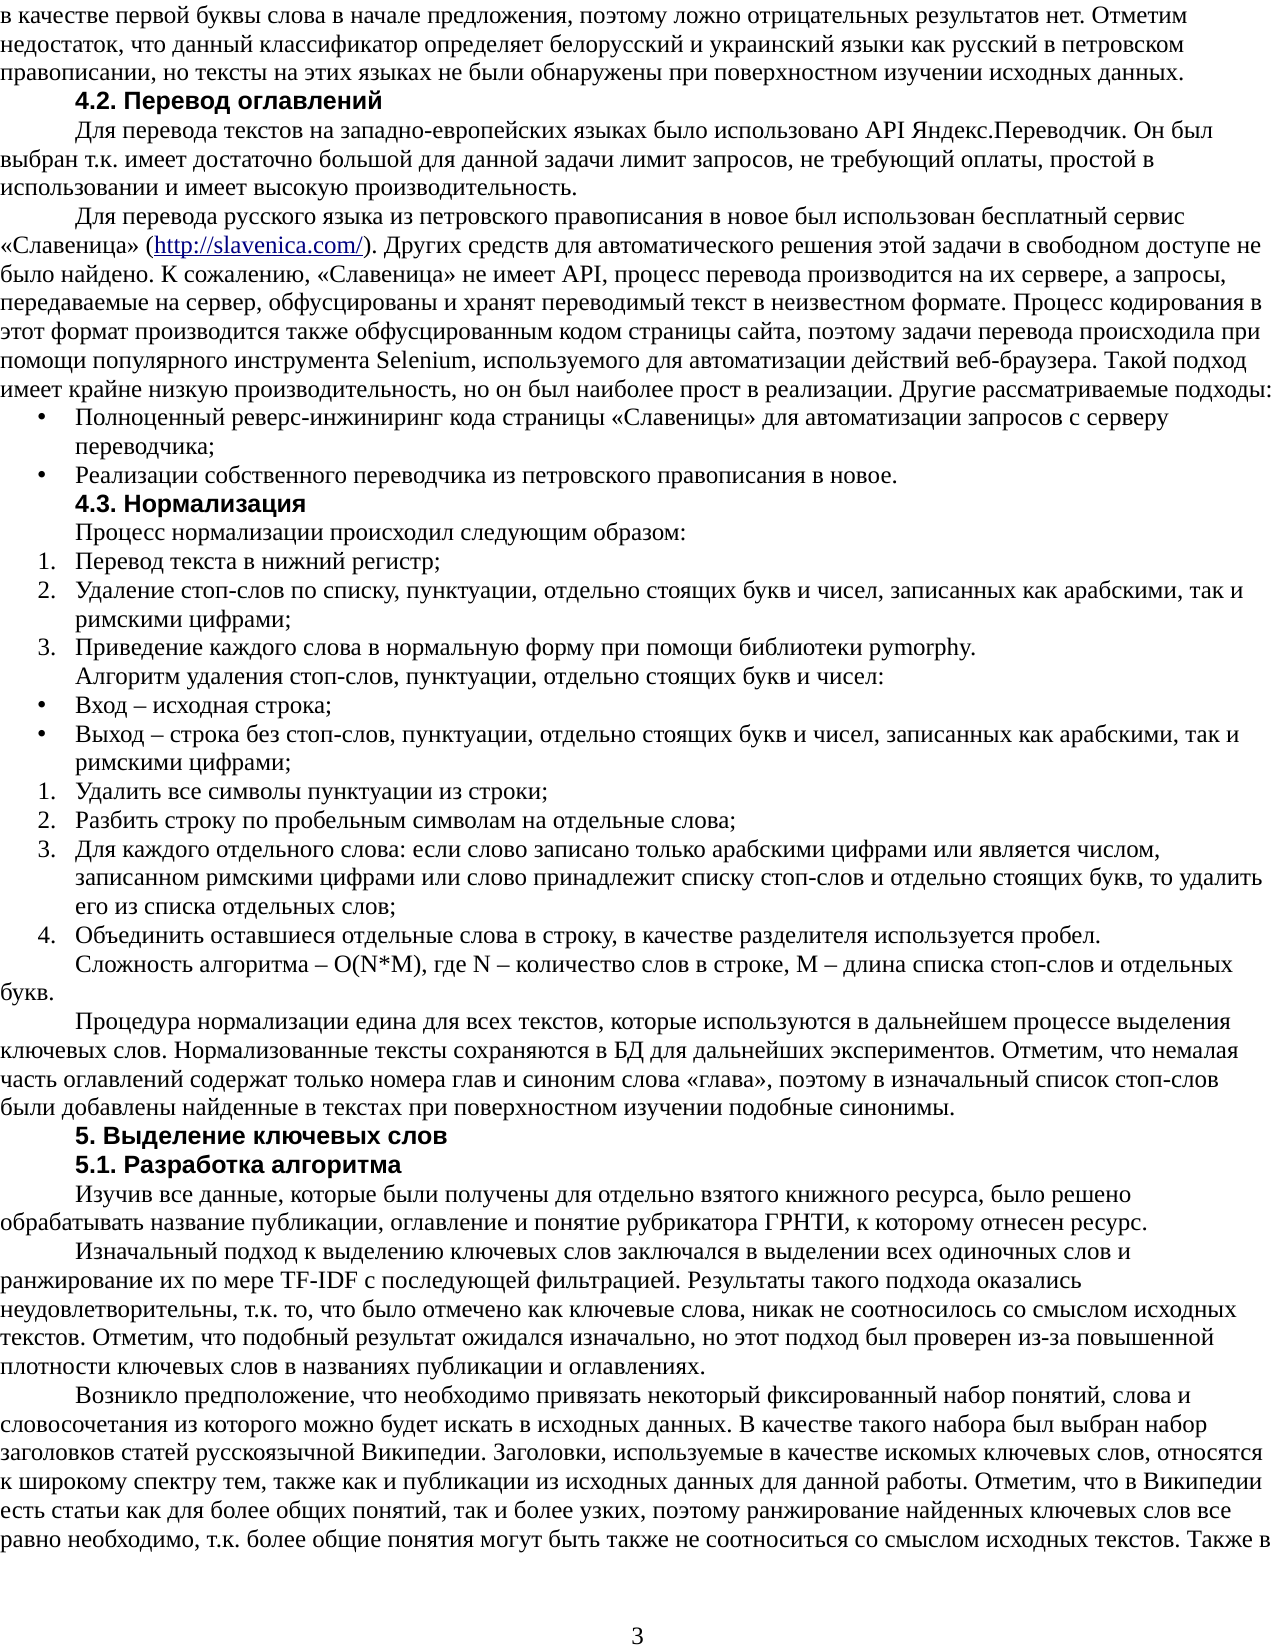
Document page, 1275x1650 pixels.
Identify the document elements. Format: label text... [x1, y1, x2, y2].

subtitle 4.3. Нормализация [0, 489, 1275, 517]
subtitle 5.1. Разработка алгоритма [0, 1150, 1275, 1179]
text Алгоритм удаления стоп-слов, пунктуации, отдельно стоящих букв и чисел: [0, 661, 1275, 690]
text Процедура нормализации едина для всех текстов, которые используются в дальнейшем процессе выделения ключевых слов. Нормализованные тексты сохраняются в БД для дальнейших экспериментов. Отметим, что немалая часть оглавлений содержат только номера глав и синоним слова «глава», поэтому в изначальный список стоп-слов были добавлены найденные в текстах при поверхностном изучении подобные синонимы. [0, 1006, 1275, 1121]
text Изначальный подход к выделению ключевых слов заключался в выделении всех одиночных слов и ранжирование их по мере TF-IDF с последующей фильтрацией. Результаты такого подхода оказались неудовлетворительны, т.к. то, что было отмечено как ключевые слова, никак не соотносилось со смыслом исходных текстов. Отметим, что подобный результат ожидался изначально, но этот подход был проверен из-за повышенной плотности ключевых слов в названиях публикации и оглавлениях. [0, 1236, 1275, 1380]
list Для каждого отдельного слова: если слово записано только арабскими цифрами или является числом, записанном римскими цифрами или слово принадлежит списку стоп-слов и отдельно стоящих букв, то удалить его из списка отдельных слов; [37, 834, 1275, 920]
list Объединить оставшиеся отдельные слова в строку, в качестве разделителя используется пробел. [37, 920, 1275, 949]
list Полноценный реверс-инжиниринг кода страницы «Славеницы» для автоматизации запросов с серверу переводчика; [37, 402, 1275, 460]
text Процесс нормализации происходил следующим образом: [0, 517, 1275, 546]
subtitle 5. Выделение ключевых слов [0, 1121, 1275, 1150]
list Удаление стоп-слов по списку, пунктуации, отдельно стоящих букв и чисел, записанных как арабскими, так и римскими цифрами; [37, 575, 1275, 632]
text Изучив все данные, которые были получены для отдельно взятого книжного ресурса, было решено обрабатывать название публикации, оглавление и понятие рубрикатора ГРНТИ, к которому отнесен ресурс. [0, 1179, 1275, 1236]
text Возникло предположение, что необходимо привязать некоторый фиксированный набор понятий, слова и словосочетания из которого можно будет искать в исходных данных. В качестве такого набора был выбран набор заголовков статей русскоязычной Википедии. Заголовки, используемые в качестве искомых ключевых слов, относятся к широкому спектру тем, также как и публикации из исходных данных для данной работы. Отметим, что в Википедии есть статьи как для более общих понятий, так и более узких, поэтому ранжирование найденных ключевых слов все равно необходимо, т.к. более общие понятия могут быть также не соотноситься со смыслом исходных текстов. Также в [0, 1380, 1275, 1552]
text Для перевода текстов на западно-европейских языках было использовано API Яндекс.Переводчик. Он был выбран т.к. имеет достаточно большой для данной задачи лимит запросов, не требующий оплаты, простой в использовании и имеет высокую производительность. [0, 115, 1275, 201]
text в качестве первой буквы слова в начале предложения, поэтому ложно отрицательных результатов нет. Отметим недостаток, что данный классификатор определяет белорусский и украинский языки как русский в петровском правописании, но тексты на этих языках не были обнаружены при поверхностном изучении исходных данных. [0, 0, 1275, 86]
text Для перевода русского языка из петровского правописания в новое был использован бесплатный сервис «Славеница» (http://slavenica.com/). Других средств для автоматического решения этой задачи в свободном доступе не было найдено. К сожалению, «Славеница» не имеет API, процесс перевода производится на их сервере, а запросы, передаваемые на сервер, обфусцированы и хранят переводимый текст в неизвестном формате. Процесс кодирования в этот формат производится также обфусцированным кодом страницы сайта, поэтому задачи перевода происходила при помощи популярного инструмента Selenium, используемого для автоматизации действий веб-браузера. Такой подход имеет крайне низкую производительность, но он был наиболее прост в реализации. Другие рассматриваемые подходы: [0, 201, 1275, 402]
subtitle 4.2. Перевод оглавлений [0, 86, 1275, 115]
list Реализации собственного переводчика из петровского правописания в новое. [37, 460, 1275, 489]
list Разбить строку по пробельным символам на отдельные слова; [37, 805, 1275, 834]
list Выход – строка без стоп-слов, пунктуации, отдельно стоящих букв и чисел, записанных как арабскими, так и римскими цифрами; [37, 719, 1275, 776]
list Удалить все символы пунктуации из строки; [37, 776, 1275, 805]
list Вход – исходная строка; [37, 690, 1275, 719]
list Приведение каждого слова в нормальную форму при помощи библиотеки pymorphy. [37, 632, 1275, 661]
list Перевод текста в нижний регистр; [37, 546, 1275, 575]
text Сложность алгоритма – O(N*M), где N – количество слов в строке, M – длина списка стоп-слов и отдельных букв. [0, 949, 1275, 1006]
